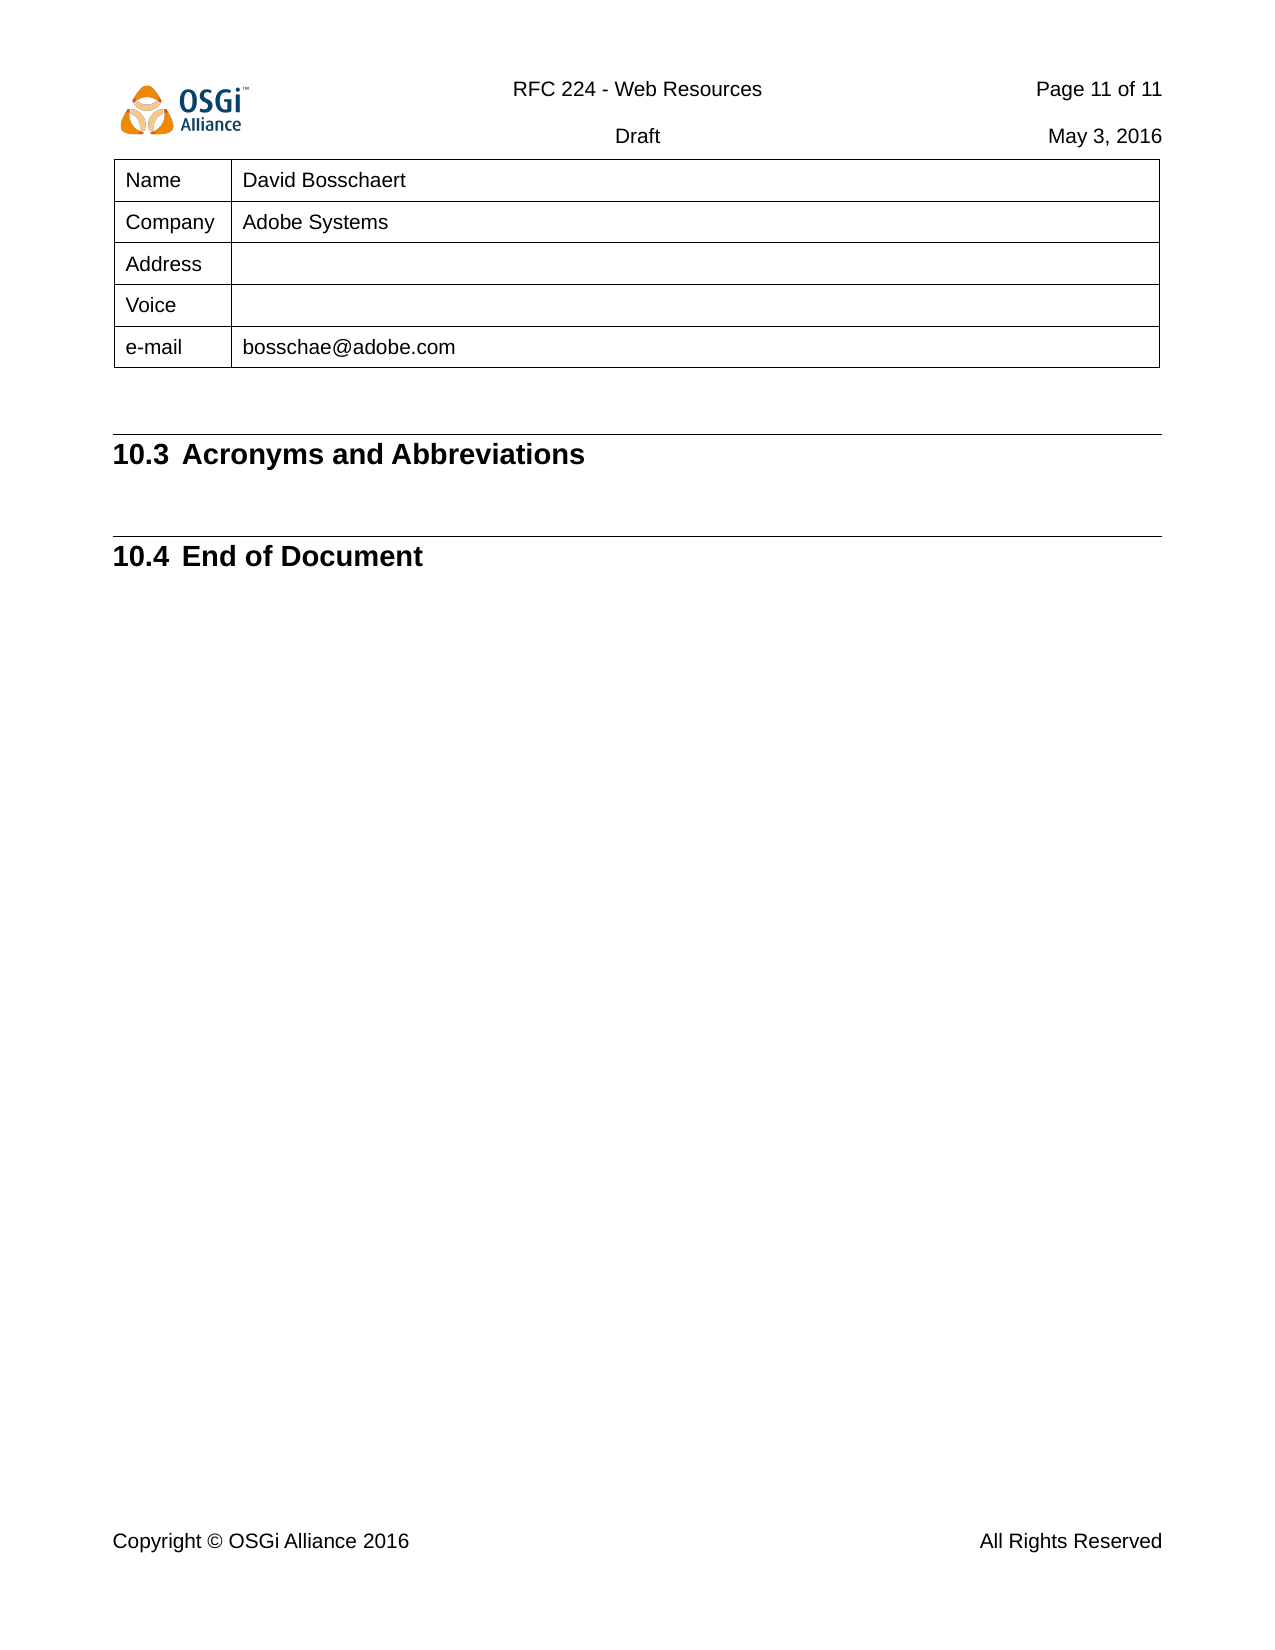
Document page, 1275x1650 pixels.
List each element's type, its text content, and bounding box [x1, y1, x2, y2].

table_cell Adobe Systems [232, 202, 1159, 242]
table_cell [232, 243, 1159, 284]
table_header David Bosschaert [232, 160, 1159, 201]
table_cell Company [115, 202, 231, 242]
table_cell bosschae@adobe.com [232, 327, 1159, 367]
table_cell e-mail [115, 327, 231, 367]
table_cell [232, 285, 1159, 326]
table_cell Address [115, 243, 231, 284]
picture [113, 78, 257, 142]
table_cell Voice [115, 285, 231, 326]
subtitle Acronyms and Abbreviations [112, 435, 1162, 471]
table_header Name [115, 160, 231, 201]
subtitle End of Document [112, 537, 1162, 573]
